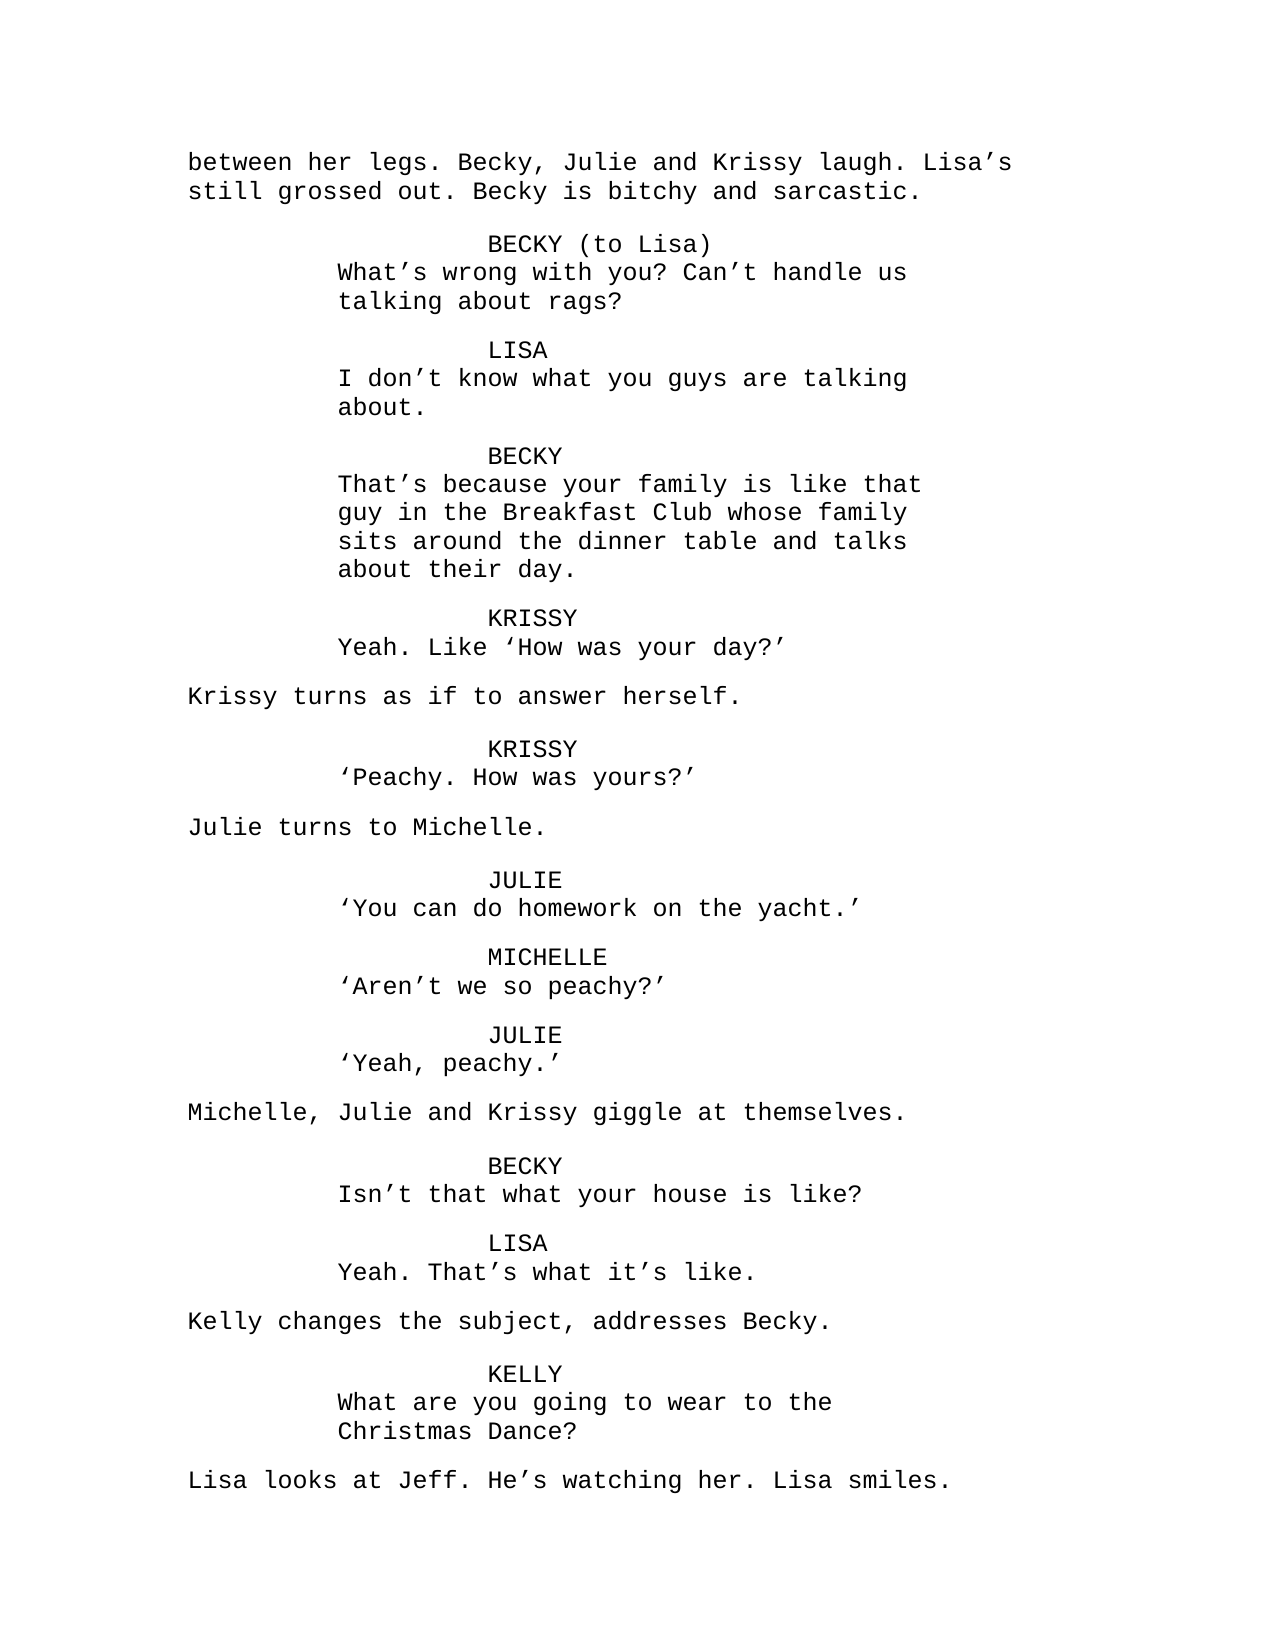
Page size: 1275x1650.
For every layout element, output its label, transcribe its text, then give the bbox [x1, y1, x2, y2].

text Yeah. That’s what it’s like. [337, 1259, 937, 1287]
text JULIE [187, 867, 1087, 896]
text Krissy turns as if to answer herself. [187, 683, 1087, 712]
text LISA [187, 337, 1087, 366]
text BECKY [187, 443, 1087, 472]
text MICHELLE [187, 945, 1087, 973]
text Isn’t that what your house is like? [337, 1182, 937, 1210]
text ‘Yeah, peachy.’ [337, 1051, 937, 1079]
text ‘You can do homework on the yacht.’ [337, 896, 937, 924]
text between her legs. Becky, Julie and Krissy laugh. Lisa’s still grossed out. Becky is bitchy and sarcastic. [187, 150, 1087, 207]
text Lisa looks at Jeff. He’s watching her. Lisa smiles. [187, 1467, 1087, 1496]
text ‘Peachy. How was yours?’ [337, 765, 937, 793]
text Yeah. Like ‘How was your day?’ [337, 634, 937, 662]
text What’s wrong with you? Can’t handle us talking about rags? [337, 260, 937, 317]
text BECKY [187, 1153, 1087, 1182]
text KRISSY [187, 606, 1087, 634]
text KELLY [187, 1362, 1087, 1390]
text I don’t know what you guys are talking about. [337, 366, 937, 422]
text ‘Aren’t we so peachy?’ [337, 973, 937, 1002]
text Julie turns to Michelle. [187, 814, 1087, 842]
text Kelly changes the subject, addresses Becky. [187, 1308, 1087, 1337]
text LISA [187, 1231, 1087, 1259]
text JULIE [187, 1022, 1087, 1051]
text What are you going to wear to the Christmas Dance? [337, 1390, 937, 1447]
text Michelle, Julie and Krissy giggle at themselves. [187, 1100, 1087, 1128]
text KRISSY [187, 737, 1087, 765]
text That’s because your family is like that guy in the Breakfast Club whose family sits around the dinner table and talks about their day. [337, 472, 937, 585]
text BECKY (to Lisa) [187, 232, 1087, 260]
